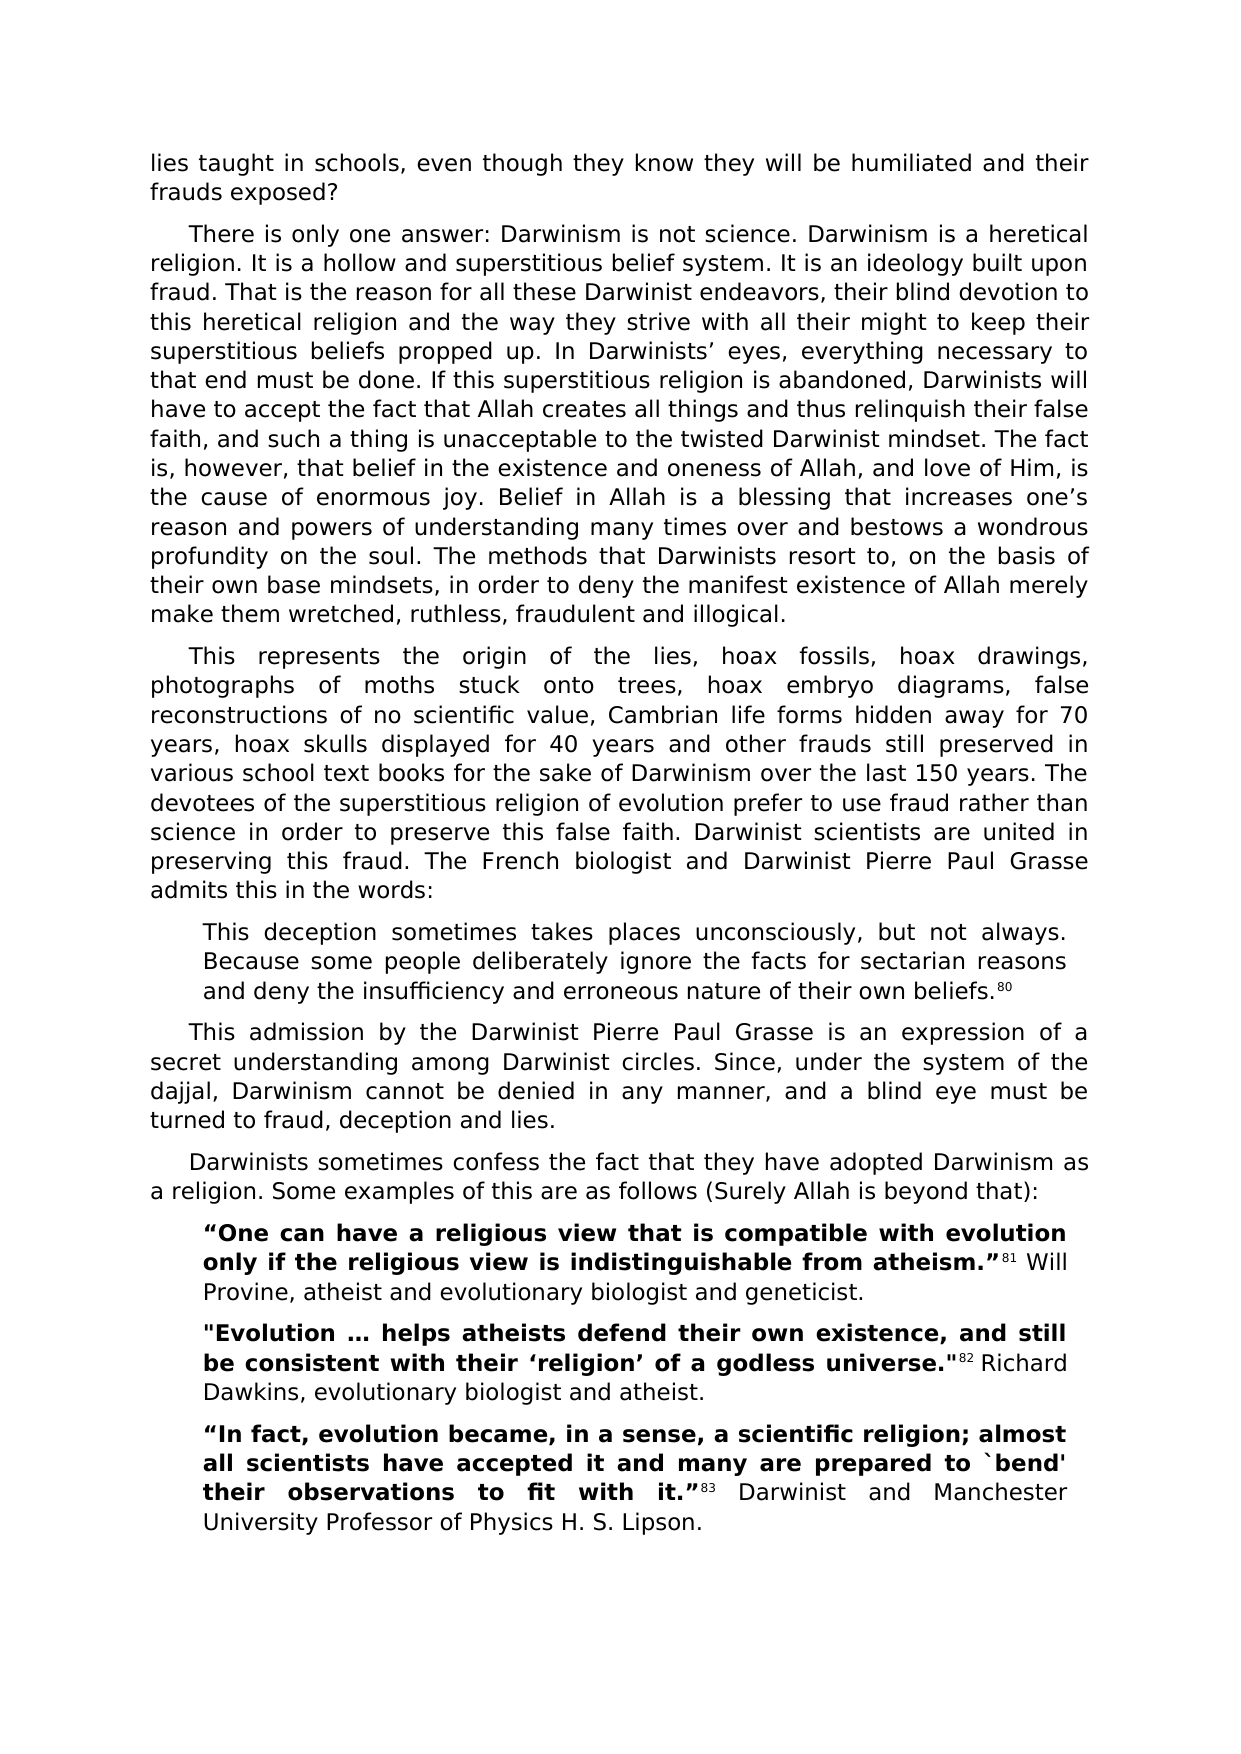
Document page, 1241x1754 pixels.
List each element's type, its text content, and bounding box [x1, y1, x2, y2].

text lies taught in schools, even though they know they will be humiliated and their frauds exposed? [150, 150, 1090, 206]
text “One can have a religious view that is compatible with evolution only if the religious view is indistinguishable from atheism.”81 Will Provine, atheist and evolutionary biologist and geneticist. [203, 1220, 1068, 1305]
text This admission by the Darwinist Pierre Paul Grasse is an expression of a secret understanding among Darwinist circles. Since, under the system of the dajjal, Darwinism cannot be denied in any manner, and a blind eye must be turned to fraud, deception and lies. [150, 1019, 1090, 1134]
text This represents the origin of the lies, hoax fossils, hoax drawings, photographs of moths stuck onto trees, hoax embryo diagrams, false reconstructions of no scientific value, Cambrian life forms hidden away for 70 years, hoax skulls displayed for 40 years and other frauds still preserved in various school text books for the sake of Darwinism over the last 150 years. The devotees of the superstitious religion of evolution prefer to use fraud rather than science in order to preserve this false faith. Darwinist scientists are united in preserving this fraud. The French biologist and Darwinist Pierre Paul Grasse admits this in the words: [150, 643, 1090, 904]
text "Evolution … helps atheists defend their own existence, and still be consistent with their ‘religion’ of a godless universe."82 Richard Dawkins, evolutionary biologist and atheist. [203, 1321, 1068, 1406]
text There is only one answer: Darwinism is not science. Darwinism is a heretical religion. It is a hollow and superstitious belief system. It is an ideology built upon fraud. That is the reason for all these Darwinist endeavors, their blind devotion to this heretical religion and the way they strive with all their might to keep their superstitious beliefs propped up. In Darwinists’ eyes, everything necessary to that end must be done. If this superstitious religion is abandoned, Darwinists will have to accept the fact that Allah creates all things and thus relinquish their false faith, and such a thing is unacceptable to the twisted Darwinist mindset. The fact is, however, that belief in the existence and oneness of Allah, and love of Him, is the cause of enormous joy. Belief in Allah is a blessing that increases one’s reason and powers of understanding many times over and bestows a wondrous profundity on the soul. The methods that Darwinists resort to, on the basis of their own base mindsets, in order to deny the manifest existence of Allah merely make them wretched, ruthless, fraudulent and illogical. [150, 221, 1090, 628]
text This deception sometimes takes places unconsciously, but not always. Because some people deliberately ignore the facts for sectarian reasons and deny the insufficiency and erroneous nature of their own beliefs.80 [203, 919, 1068, 1004]
text “In fact, evolution became, in a sense, a scientific religion; almost all scientists have accepted it and many are prepared to `bend' their observations to fit with it.”83 Darwinist and Manchester University Professor of Physics H. S. Lipson. [203, 1421, 1068, 1535]
text Darwinists sometimes confess the fact that they have adopted Darwinism as a religion. Some examples of this are as follows (Surely Allah is beyond that): [150, 1149, 1090, 1205]
